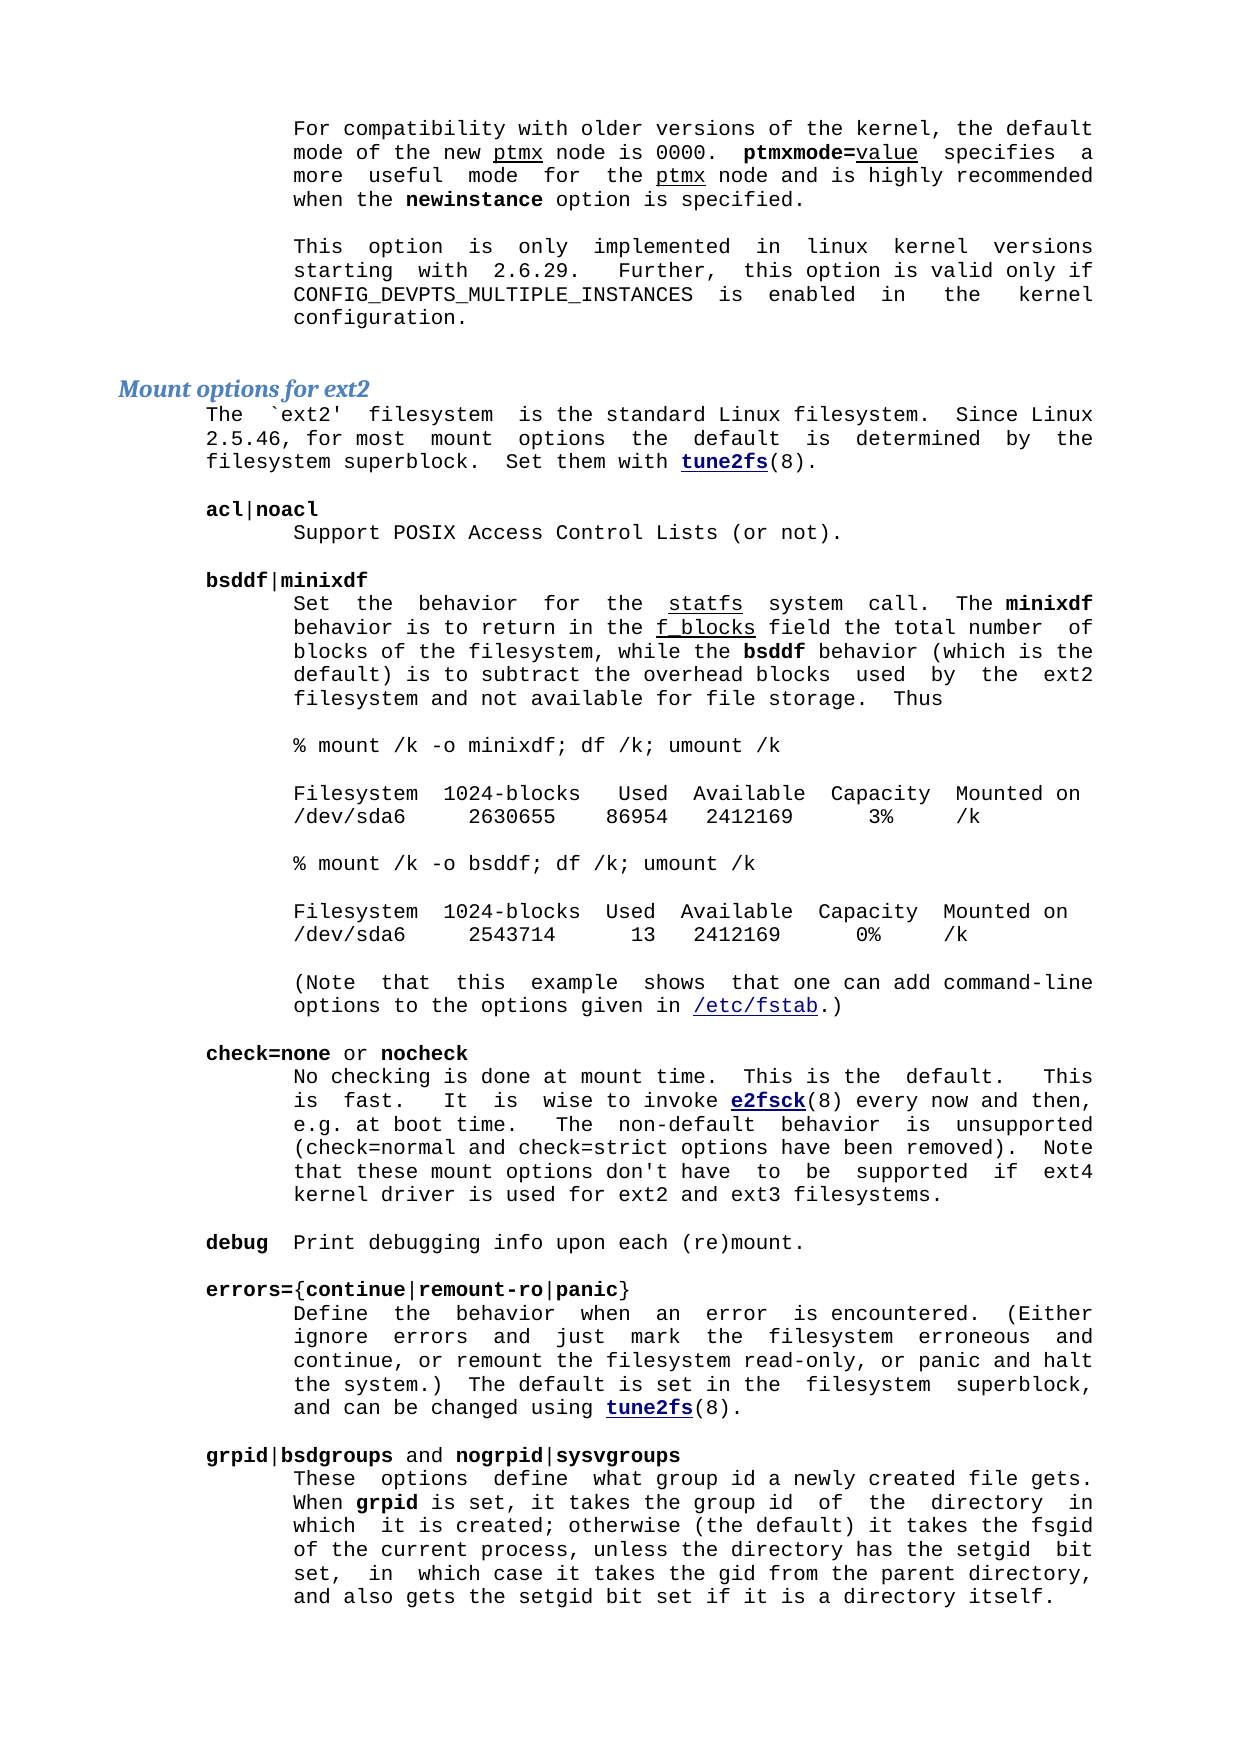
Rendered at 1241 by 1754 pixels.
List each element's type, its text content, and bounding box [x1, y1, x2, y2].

text filesystem superblock. Set them with tune2fs(8). [118, 451, 1122, 475]
text Filesystem 1024-blocks Used Available Capacity Mounted on [118, 901, 1122, 924]
text continue, or remount the filesystem read-only, or panic and halt [118, 1350, 1122, 1374]
text debug Print debugging info upon each (re)mount. [118, 1232, 1122, 1255]
text When grpid is set, it takes the group id of the directory in [118, 1492, 1122, 1516]
text (check=normal and check=strict options have been removed). Note [118, 1137, 1122, 1161]
text e.g. at boot time. The non-default behavior is unsupported [118, 1113, 1122, 1137]
text For compatibility with older versions of the kernel, the default [118, 118, 1122, 142]
text grpid|bsdgroups and nogrpid|sysvgroups [118, 1444, 1122, 1468]
text Set the behavior for the statfs system call. The minixdf [118, 593, 1122, 617]
text and can be changed using tune2fs(8). [118, 1397, 1122, 1421]
text that these mount options don't have to be supported if ext4 [118, 1161, 1122, 1184]
text These options define what group id a newly created file gets. [118, 1468, 1122, 1492]
text when the newinstance option is specified. [118, 189, 1122, 213]
text ignore errors and just mark the filesystem erroneous and [118, 1326, 1122, 1350]
text options to the options given in /etc/fstab.) [118, 995, 1122, 1019]
text the system.) The default is set in the filesystem superblock, [118, 1374, 1122, 1397]
text mode of the new ptmx node is 0000. ptmxmode=value specifies a [118, 142, 1122, 165]
text No checking is done at mount time. This is the default. This [118, 1066, 1122, 1090]
subtitle Mount options for ext2 [118, 375, 1122, 404]
text default) is to subtract the overhead blocks used by the ext2 [118, 664, 1122, 688]
text (Note that this example shows that one can add command-line [118, 972, 1122, 995]
text acl|noacl [118, 499, 1122, 522]
text check=none or nocheck [118, 1043, 1122, 1066]
text behavior is to return in the f_blocks field the total number of [118, 617, 1122, 641]
text The `ext2' filesystem is the standard Linux filesystem. Since Linux [118, 404, 1122, 428]
text errors={continue|remount-ro|panic} [118, 1279, 1122, 1303]
text Support POSIX Access Control Lists (or not). [118, 522, 1122, 546]
text /dev/sda6 2630655 86954 2412169 3% /k [118, 806, 1122, 830]
text is fast. It is wise to invoke e2fsck(8) every now and then, [118, 1090, 1122, 1113]
text % mount /k -o minixdf; df /k; umount /k [118, 735, 1122, 759]
text of the current process, unless the directory has the setgid bit [118, 1539, 1122, 1563]
text blocks of the filesystem, while the bsddf behavior (which is the [118, 641, 1122, 664]
text Filesystem 1024-blocks Used Available Capacity Mounted on [118, 782, 1122, 806]
text configuration. [118, 307, 1122, 331]
text Define the behavior when an error is encountered. (Either [118, 1303, 1122, 1326]
text filesystem and not available for file storage. Thus [118, 688, 1122, 712]
text bsddf|minixdf [118, 570, 1122, 593]
text more useful mode for the ptmx node and is highly recommended [118, 165, 1122, 189]
text 2.5.46, for most mount options the default is determined by the [118, 428, 1122, 451]
text CONFIG_DEVPTS_MULTIPLE_INSTANCES is enabled in the kernel [118, 284, 1122, 307]
text set, in which case it takes the gid from the parent directory, [118, 1563, 1122, 1586]
text % mount /k -o bsddf; df /k; umount /k [118, 853, 1122, 877]
text starting with 2.6.29. Further, this option is valid only if [118, 260, 1122, 284]
text and also gets the setgid bit set if it is a directory itself. [118, 1586, 1122, 1610]
text which it is created; otherwise (the default) it takes the fsgid [118, 1516, 1122, 1539]
text kernel driver is used for ext2 and ext3 filesystems. [118, 1184, 1122, 1208]
text This option is only implemented in linux kernel versions [118, 236, 1122, 260]
text /dev/sda6 2543714 13 2412169 0% /k [118, 924, 1122, 948]
